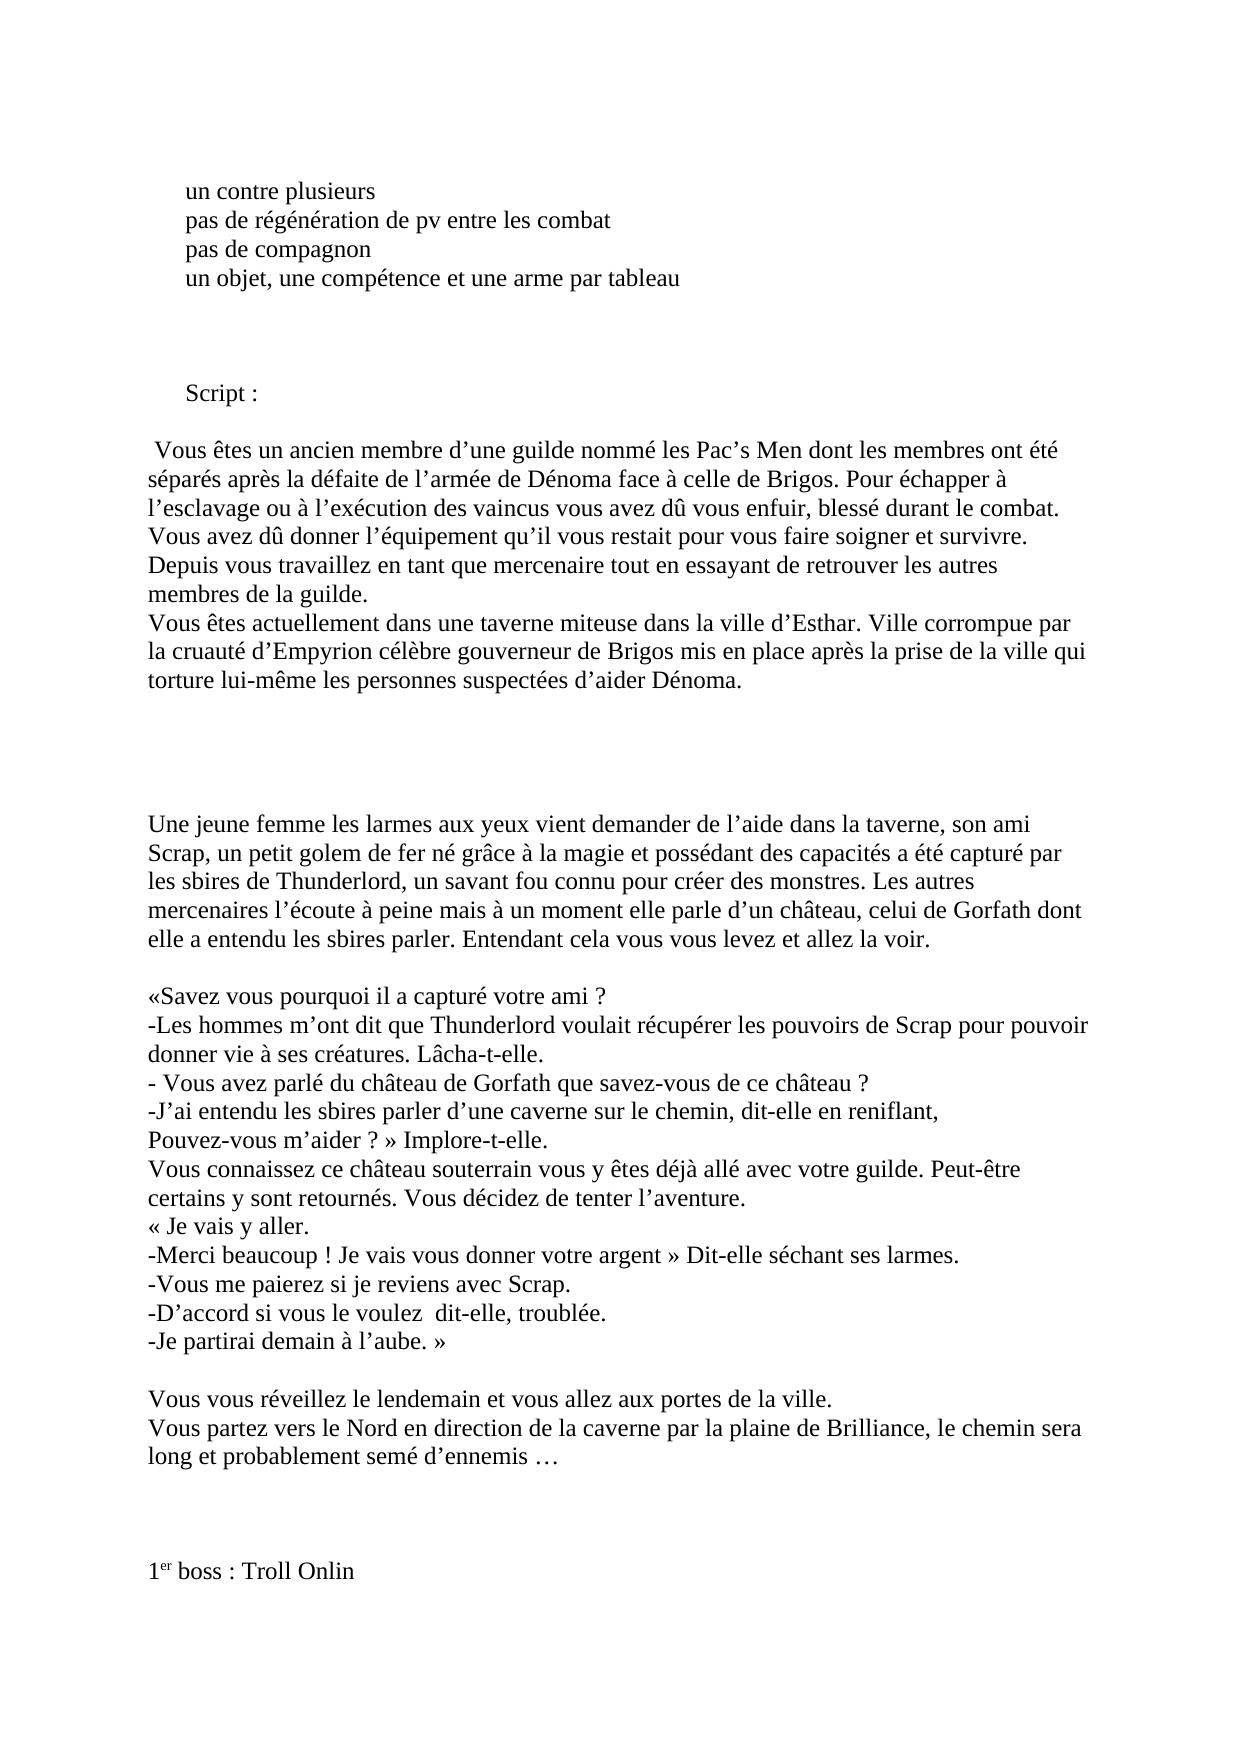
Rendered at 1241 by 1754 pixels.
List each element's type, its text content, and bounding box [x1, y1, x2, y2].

text Pouvez-vous m’aider ? » Implore-t-elle. [148, 1125, 1093, 1154]
text -Je partirai demain à l’aube. » [148, 1326, 1093, 1355]
text 1er boss : Troll Onlin [148, 1556, 1093, 1585]
text Vous vous réveillez le lendemain et vous allez aux portes de la ville. [148, 1384, 1093, 1413]
text Vous êtes actuellement dans une taverne miteuse dans la ville d’Esthar. Ville corrompue par la cruauté d’Empyrion célèbre gouverneur de Brigos mis en place après la prise de la ville qui torture lui-même les personnes suspectées d’aider Dénoma. [148, 608, 1093, 694]
text Vous êtes un ancien membre d’une guilde nommé les Pac’s Men dont les membres ont été séparés après la défaite de l’armée de Dénoma face à celle de Brigos. Pour échapper à l’esclavage ou à l’exécution des vaincus vous avez dû vous enfuir, blessé durant le combat. Vous avez dû donner l’équipement qu’il vous restait pour vous faire soigner et survivre. Depuis vous travaillez en tant que mercenaire tout en essayant de retrouver les autres membres de la guilde. [148, 435, 1093, 608]
text un contre plusieurs [185, 176, 1093, 205]
text «Savez vous pourquoi il a capturé votre ami ? [148, 981, 1093, 1010]
text Vous partez vers le Nord en direction de la caverne par la plaine de Brilliance, le chemin sera long et probablement semé d’ennemis … [148, 1413, 1093, 1470]
text pas de compagnon [185, 234, 1093, 263]
text -Vous me paierez si je reviens avec Scrap. [148, 1269, 1093, 1298]
text -D’accord si vous le voulez dit-elle, troublée. [148, 1298, 1093, 1326]
text Vous connaissez ce château souterrain vous y êtes déjà allé avec votre guilde. Peut-être certains y sont retournés. Vous décidez de tenter l’aventure. [148, 1154, 1093, 1211]
text Une jeune femme les larmes aux yeux vient demander de l’aide dans la taverne, son ami Scrap, un petit golem de fer né grâce à la magie et possédant des capacités a été capturé par les sbires de Thunderlord, un savant fou connu pour créer des monstres. Les autres mercenaires l’écoute à peine mais à un moment elle parle d’un château, celui de Gorfath dont elle a entendu les sbires parler. Entendant cela vous vous levez et allez la voir. [148, 809, 1093, 953]
text Script : [185, 378, 1093, 406]
text -J’ai entendu les sbires parler d’une caverne sur le chemin, dit-elle en reniflant, [148, 1096, 1093, 1125]
text -Merci beaucoup ! Je vais vous donner votre argent » Dit-elle séchant ses larmes. [148, 1240, 1093, 1269]
text « Je vais y aller. [148, 1211, 1093, 1240]
text pas de régénération de pv entre les combat [185, 205, 1093, 234]
text - Vous avez parlé du château de Gorfath que savez-vous de ce château ? [148, 1068, 1093, 1096]
text un objet, une compétence et une arme par tableau [185, 263, 1093, 291]
text -Les hommes m’ont dit que Thunderlord voulait récupérer les pouvoirs de Scrap pour pouvoir donner vie à ses créatures. Lâcha-t-elle. [148, 1010, 1093, 1068]
